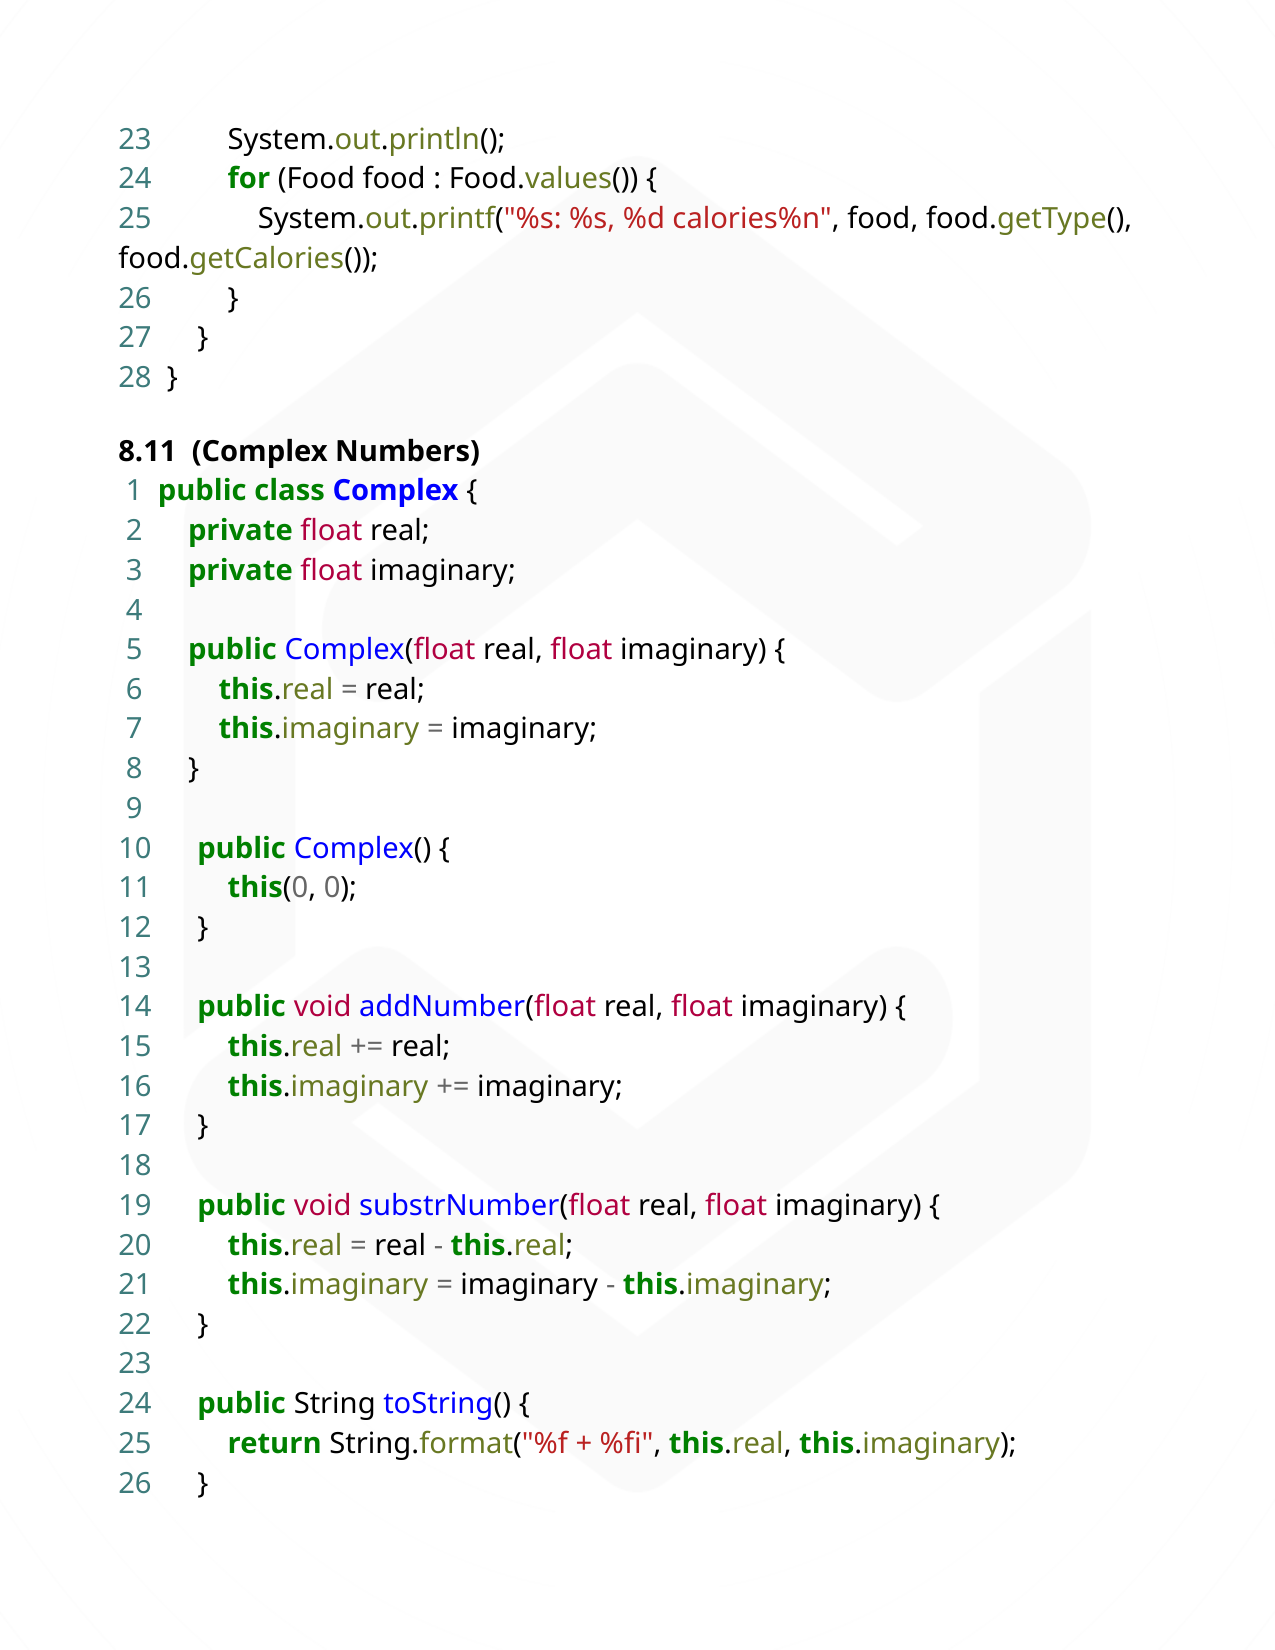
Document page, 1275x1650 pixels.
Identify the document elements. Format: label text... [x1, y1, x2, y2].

text 25 return String.format("%f + %fi", this.real, this.imaginary); [118, 1422, 1157, 1462]
text 17 } [118, 1105, 1157, 1144]
text 19 public void substrNumber(float real, float imaginary) { [118, 1184, 1157, 1224]
text 1 public class Complex { [118, 470, 1157, 509]
text 25 System.out.printf("%s: %s, %d calories%n", food, food.getType(), food.getCalories()); [118, 197, 1157, 277]
text 6 this.real = real; [118, 668, 1157, 708]
text 8 } [118, 747, 1157, 787]
text 24 for (Food food : Food.values()) { [118, 158, 1157, 197]
text 28 } [118, 356, 1157, 396]
text 14 public void addNumber(float real, float imaginary) { [118, 986, 1157, 1025]
text 23 [118, 1343, 1157, 1382]
text 21 this.imaginary = imaginary - this.imaginary; [118, 1263, 1157, 1303]
text 26 } [118, 277, 1157, 317]
text 11 this(0, 0); [118, 867, 1157, 906]
text 8.11 (Complex Numbers) [118, 430, 1157, 470]
text 18 [118, 1144, 1157, 1184]
text 22 } [118, 1303, 1157, 1343]
text 12 } [118, 906, 1157, 946]
text 20 this.real = real - this.real; [118, 1224, 1157, 1263]
text 4 [118, 589, 1157, 628]
text 15 this.real += real; [118, 1025, 1157, 1065]
text 7 this.imaginary = imaginary; [118, 708, 1157, 747]
text 26 } [118, 1462, 1157, 1502]
text 3 private float imaginary; [118, 549, 1157, 589]
text 16 this.imaginary += imaginary; [118, 1065, 1157, 1105]
text 9 [118, 787, 1157, 827]
text 27 } [118, 317, 1157, 356]
text 2 private float real; [118, 509, 1157, 549]
text 13 [118, 946, 1157, 986]
text 10 public Complex() { [118, 827, 1157, 867]
text 5 public Complex(float real, float imaginary) { [118, 628, 1157, 668]
text 24 public String toString() { [118, 1382, 1157, 1422]
text 23 System.out.println(); [118, 118, 1157, 158]
